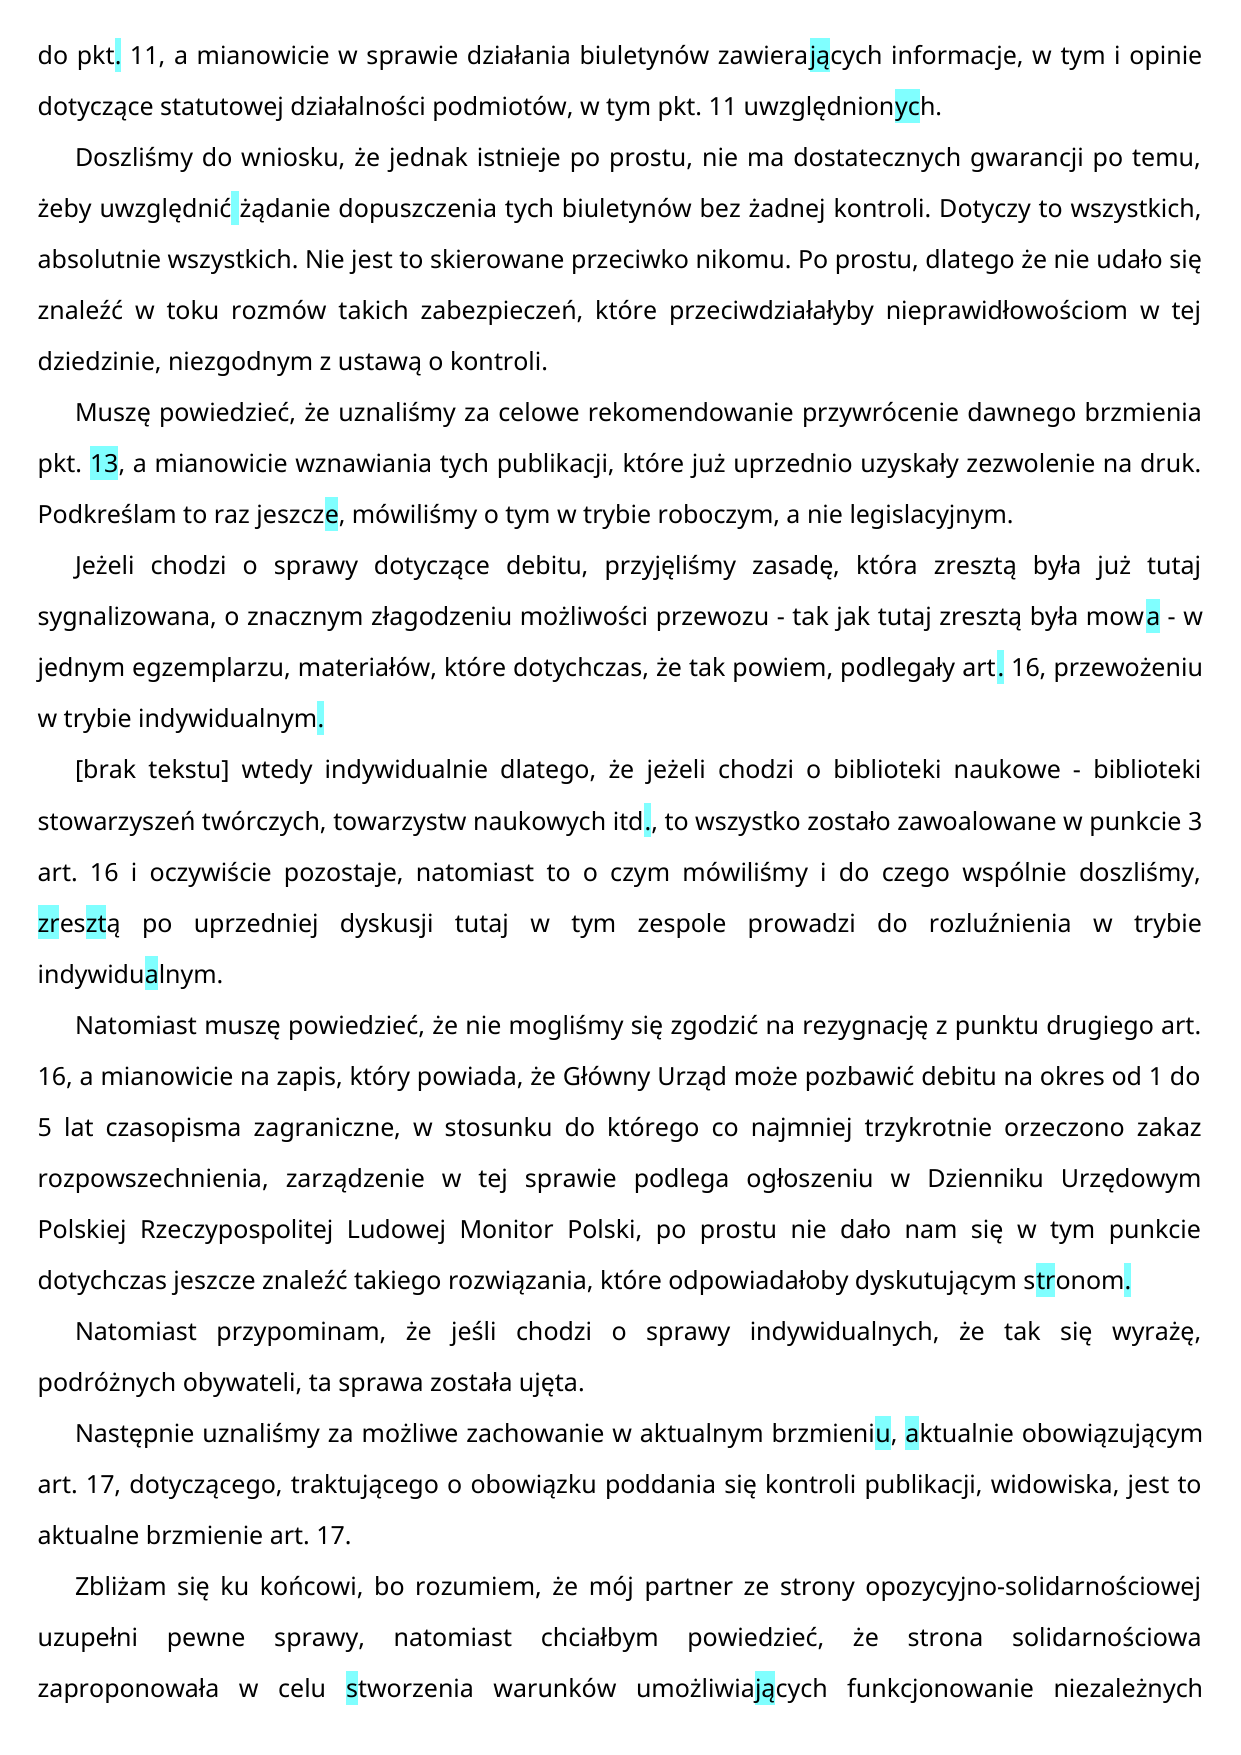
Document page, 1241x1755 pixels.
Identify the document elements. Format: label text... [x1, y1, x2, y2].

text [brak tekstu] wtedy indywidualnie dlatego, że jeżeli chodzi o biblioteki naukowe - biblioteki stowarzyszeń twórczych, towarzystw naukowych itd., to wszystko zostało zawoalowane w punkcie 3 art. 16 i oczywiście pozostaje, natomiast to o czym mówiliśmy i do czego wspólnie doszliśmy, zresztą po uprzedniej dyskusji tutaj w tym zespole prowadzi do rozluźnienia w trybie indywidualnym. [37, 752, 1203, 990]
text Zbliżam się ku końcowi, bo rozumiem, że mój partner ze strony opozycyjno-solidarnościowej uzupełni pewne sprawy, natomiast chciałbym powiedzieć, że strona solidarnościowa zaproponowała w celu stworzenia warunków umożliwiających funkcjonowanie niezależnych [37, 1569, 1203, 1705]
text Natomiast przypominam, że jeśli chodzi o sprawy indywidualnych, że tak się wyrażę, podróżnych obywateli, ta sprawa została ujęta. [37, 1313, 1203, 1399]
text Doszliśmy do wniosku, że jednak istnieje po prostu, nie ma dostatecznych gwarancji po temu, żeby uwzględnić żądanie dopuszczenia tych biuletynów bez żadnej kontroli. Dotyczy to wszystkich, absolutnie wszystkich. Nie jest to skierowane przeciwko nikomu. Po prostu, dlatego że nie udało się znaleźć w toku rozmów takich zabezpieczeń, które przeciwdziałałyby nieprawidłowościom w tej dziedzinie, niezgodnym z ustawą o kontroli. [37, 139, 1203, 378]
text Następnie uznaliśmy za możliwe zachowanie w aktualnym brzmieniu, aktualnie obowiązującym art. 17, dotyczącego, traktującego o obowiązku poddania się kontroli publikacji, widowiska, jest to aktualne brzmienie art. 17. [37, 1416, 1203, 1552]
text Muszę powiedzieć, że uznaliśmy za celowe rekomendowanie przywrócenie dawnego brzmienia pkt. 13, a mianowicie wznawiania tych publikacji, które już uprzednio uzyskały zezwolenie na druk. Podkreślam to raz jeszcze, mówiliśmy o tym w trybie roboczym, a nie legislacyjnym. [37, 395, 1203, 531]
text do pkt. 11, a mianowicie w sprawie działania biuletynów zawierających informacje, w tym i opinie dotyczące statutowej działalności podmiotów, w tym pkt. 11 uwzględnionych. [37, 37, 1203, 123]
text Natomiast muszę powiedzieć, że nie mogliśmy się zgodzić na rezygnację z punktu drugiego art. 16, a mianowicie na zapis, który powiada, że Główny Urząd może pozbawić debitu na okres od 1 do 5 lat czasopisma zagraniczne, w stosunku do którego co najmniej trzykrotnie orzeczono zakaz rozpowszechnienia, zarządzenie w tej sprawie podlega ogłoszeniu w Dzienniku Urzędowym Polskiej Rzeczypospolitej Ludowej Monitor Polski, po prostu nie dało nam się w tym punkcie dotychczas jeszcze znaleźć takiego rozwiązania, które odpowiadałoby dyskutującym stronom. [37, 1007, 1203, 1297]
text Jeżeli chodzi o sprawy dotyczące debitu, przyjęliśmy zasadę, która zresztą była już tutaj sygnalizowana, o znacznym złagodzeniu możliwości przewozu - tak jak tutaj zresztą była mowa - w jednym egzemplarzu, materiałów, które dotychczas, że tak powiem, podlegały art. 16, przewożeniu w trybie indywidualnym. [37, 548, 1203, 735]
